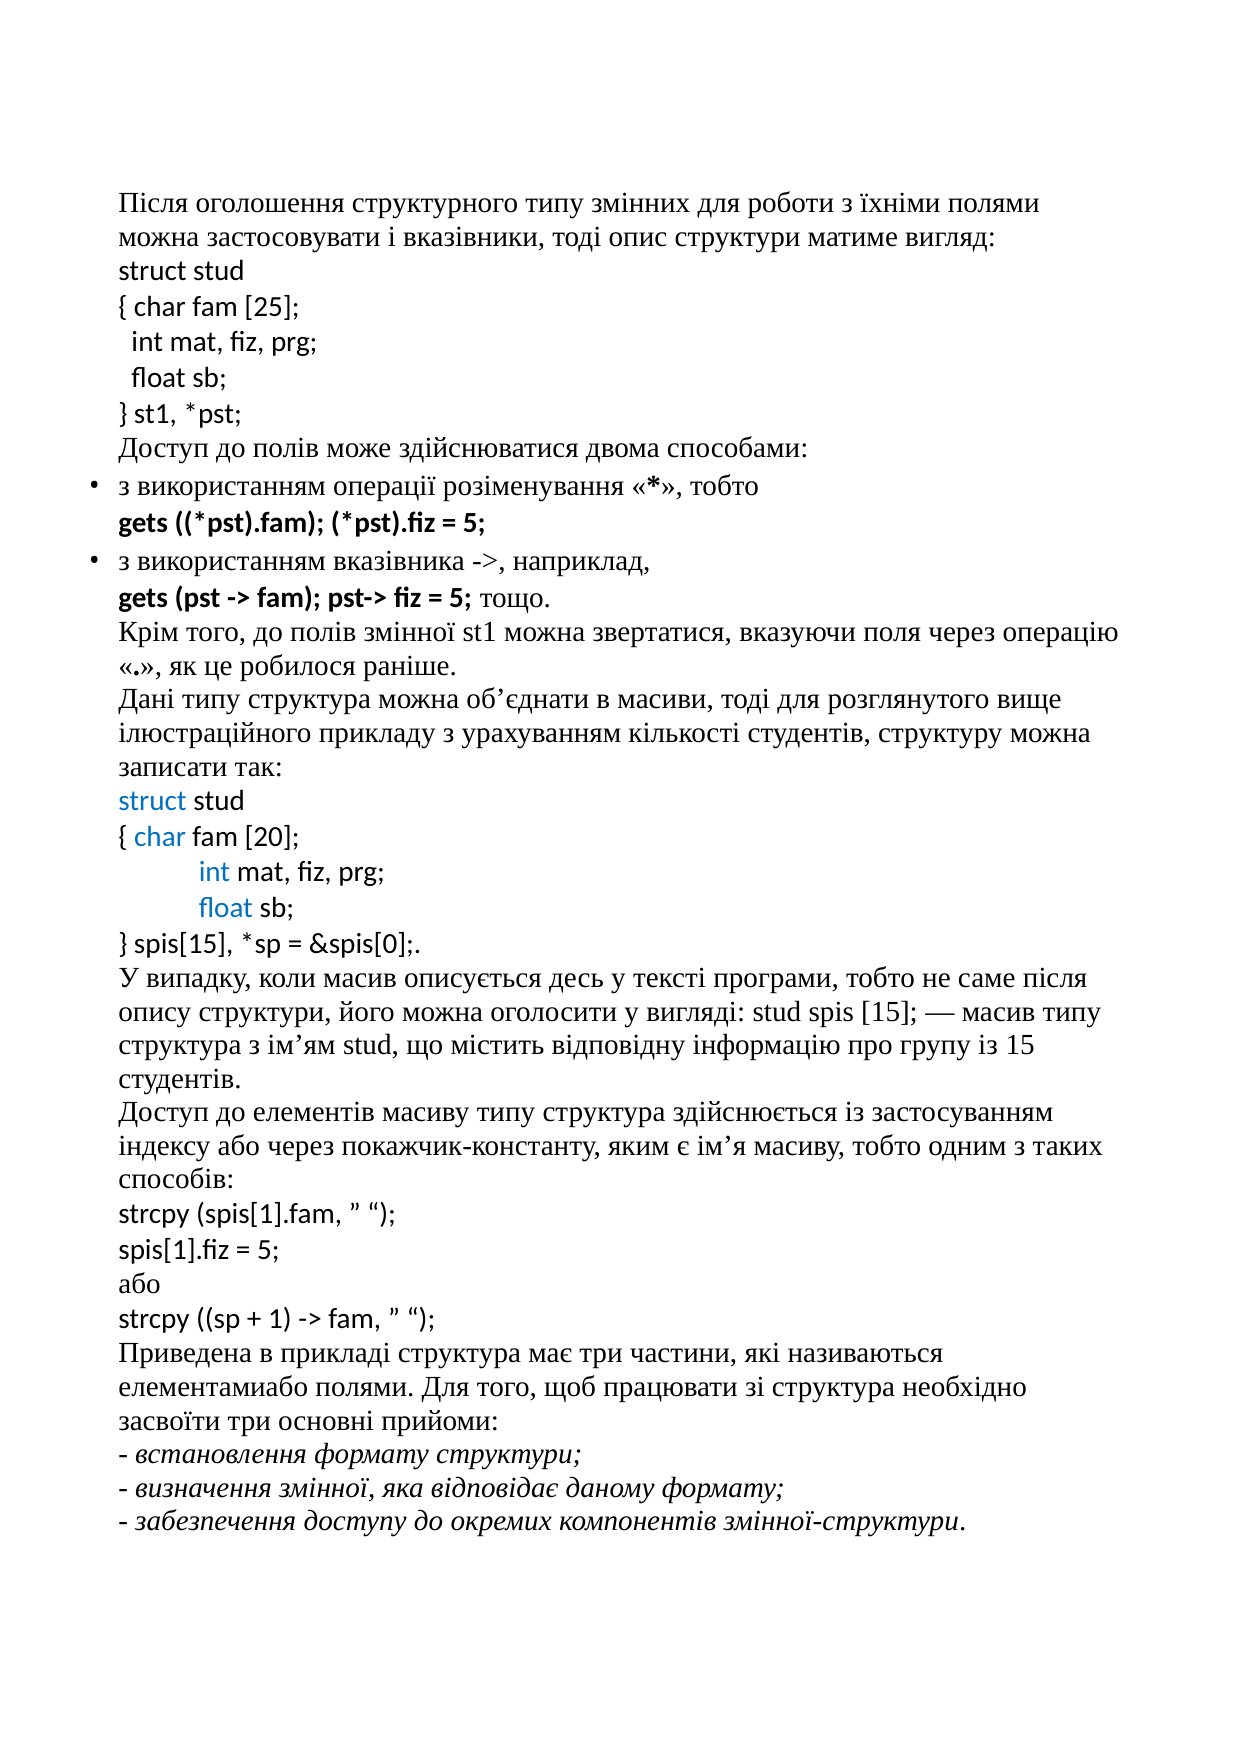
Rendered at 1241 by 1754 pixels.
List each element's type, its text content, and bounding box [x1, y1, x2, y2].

text float sb; [118, 359, 1122, 395]
text struct stud [118, 252, 1122, 288]
text - встановлення формату структури; [118, 1436, 1122, 1470]
text strcpy (spis[1].fam, ” “); [118, 1195, 1122, 1231]
text } spis[15], *sp = &spis[0];. [118, 925, 1122, 960]
text або [118, 1266, 1122, 1300]
list з використанням вказівника ->, наприклад, gets (pst -> fam); pst-> fiz = 5; тощо. [89, 539, 1122, 614]
text Після оголошення структурного типу змінних для роботи з їхніми полями можна застосовувати і вказівники, тоді опис структури матиме вигляд: [118, 185, 1122, 252]
text - визначення змінної, яка відповідає даному формату; [118, 1470, 1122, 1503]
text Приведена в прикладі структура має три частини, які називаються елементамиабо полями. Для того, щоб працювати зі структура необхідно засвоїти три основні прийоми: [118, 1336, 1122, 1436]
text } st1, *pst; [118, 395, 1122, 430]
text Дані типу структура можна об’єднати в масиви, тоді для розглянутого вище ілюстраційного прикладу з урахуванням кількості студентів, структуру можна записати так: [118, 682, 1122, 782]
text Доступ до полів може здійснюватися двома способами: [118, 430, 1122, 464]
text Крім того, до полів змінної st1 можна звертатися, вказуючи поля через операцію «.», як це робилося раніше. [118, 614, 1122, 682]
text int mat, fiz, prg; [118, 853, 1122, 889]
text float sb; [118, 889, 1122, 925]
text { char fam [20]; [118, 818, 1122, 853]
text { char fam [25]; [118, 288, 1122, 323]
text int mat, fiz, prg; [118, 323, 1122, 359]
text struct stud [118, 782, 1122, 818]
text У випадку, коли масив описується десь у тексті програми, тобто не саме після опису структури, його можна оголосити у вигляді: stud spis [15]; — масив типу структура з ім’ям stud, що містить відповідну інформацію про групу із 15 студентів. [118, 960, 1122, 1094]
text Доступ до елементів масиву типу структура здійснюється із застосуванням індексу або через покажчик-константу, яким є ім’я масиву, тобто одним з таких способів: [118, 1094, 1122, 1195]
text - забезпечення доступу до окремих компонентів змінної-структури. [118, 1503, 1122, 1537]
text strcpy ((sp + 1) -> fam, ” “); [118, 1300, 1122, 1336]
text spis[1].fiz = 5; [118, 1231, 1122, 1266]
list з використанням операції розіменування «*», тобто gets ((*pst).fam); (*pst).fiz = 5; [89, 464, 1122, 539]
